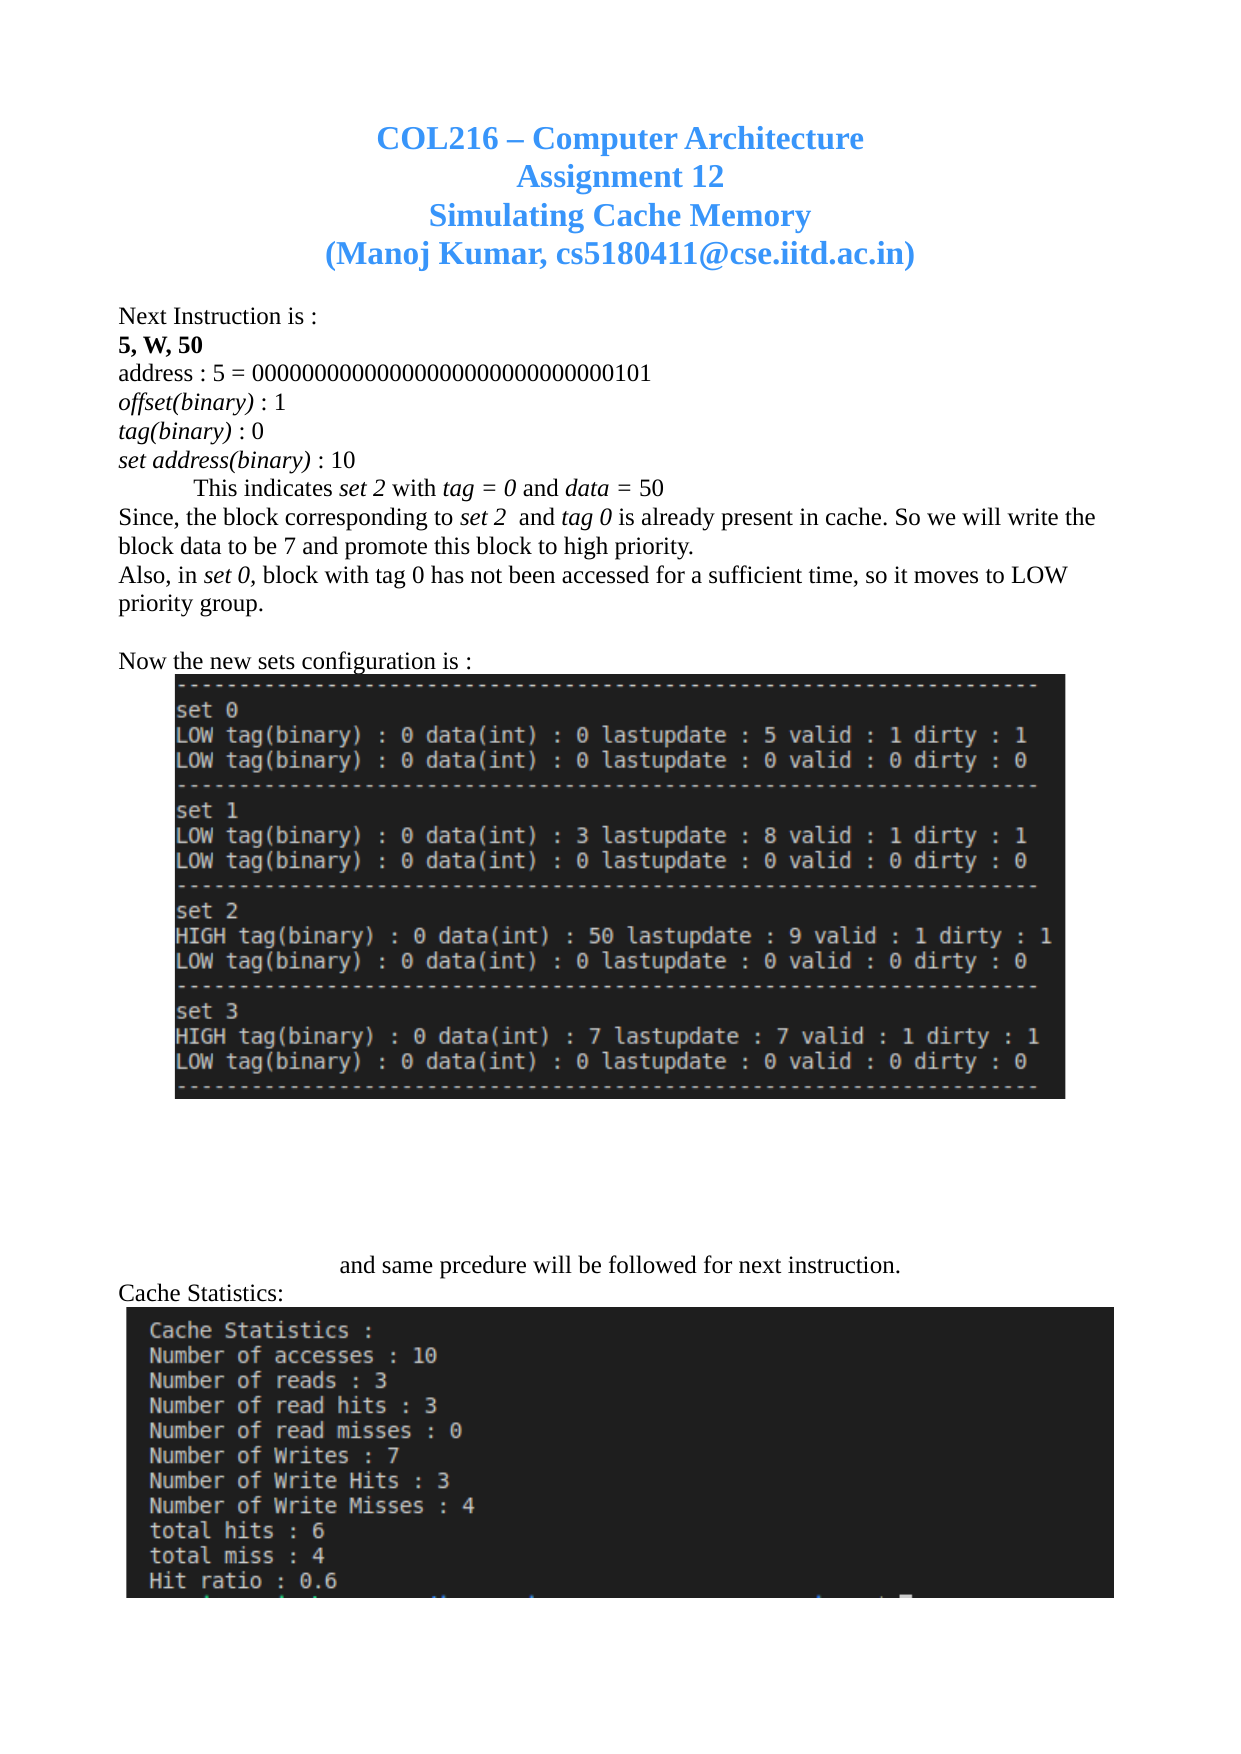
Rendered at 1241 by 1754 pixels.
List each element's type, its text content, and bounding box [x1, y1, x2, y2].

text address : 5 = 00000000000000000000000000000101 [118, 358, 1122, 387]
text tag(binary) : 0 [118, 416, 1122, 445]
text Also, in set 0, block with tag 0 has not been accessed for a sufficient time, so it moves to LOW priority group. [118, 560, 1122, 617]
text set address(binary) : 10 [118, 445, 1122, 473]
text 5, W, 50 [118, 330, 1122, 358]
text Now the new sets configuration is : [118, 646, 1122, 675]
picture [174, 674, 1066, 1099]
text offset(binary) : 1 [118, 387, 1122, 416]
text This indicates set 2 with tag = 0 and data = 50 [118, 473, 1122, 502]
picture [126, 1307, 1114, 1598]
text Cache Statistics: [118, 1278, 1122, 1307]
text Since, the block corresponding to set 2 and tag 0 is already present in cache. So we will write the block data to be 7 and promote this block to high priority. [118, 502, 1122, 560]
text and same prcedure will be followed for next instruction. [118, 1250, 1122, 1278]
text Next Instruction is : [118, 301, 1122, 330]
